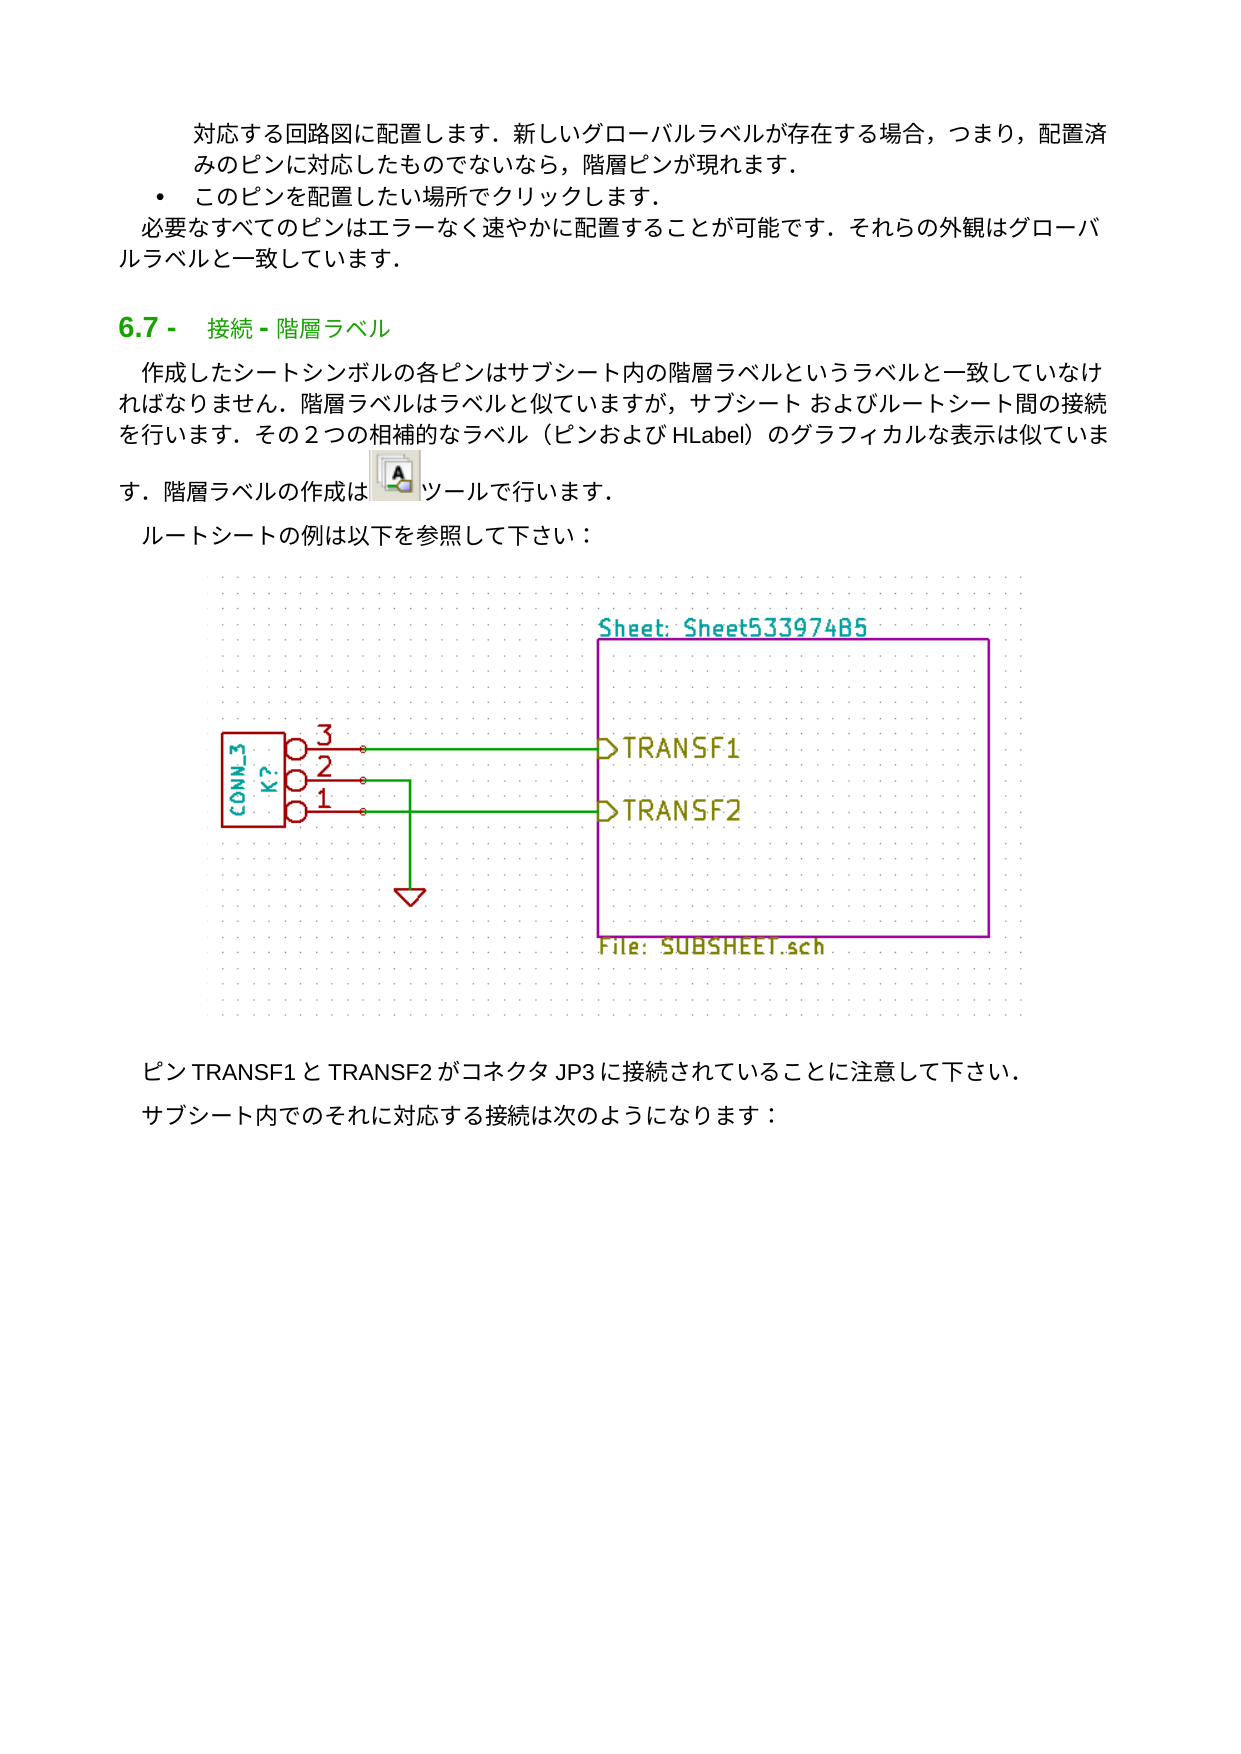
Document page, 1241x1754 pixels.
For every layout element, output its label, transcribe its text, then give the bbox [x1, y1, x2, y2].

picture [369, 450, 421, 501]
text 作成したシートシンボルの各ピンはサブシート内の階層ラベルというラベルと一致していなければなりません．階層ラベルはラベルと似ていますが，サブシート およびルートシート間の接続を行います．その２つの相補的なラベル（ピンおよびHLabel）のグラフィカルな表示は似ています．階層ラベルの作成はツールで行います． [118, 356, 1122, 507]
list 対応する回路図に配置します．新しいグローバルラベルが存在する場合，つまり，配置済みのピンに対応したものでないなら，階層ピンが現れます． [156, 118, 1122, 181]
text サブシート内でのそれに対応する接続は次のようになります： [118, 1099, 1122, 1131]
text 必要なすべてのピンはエラーなく速やかに配置することが可能です．それらの外観はグローバルラベルと一致しています． [118, 212, 1122, 274]
text ピンTRANSF1とTRANSF2がコネクタJP3に接続されていることに注意して下さい． [118, 1056, 1122, 1087]
subtitle 接続 - 階層ラベル [118, 310, 1122, 344]
list このピンを配置したい場所でクリックします． [156, 181, 1122, 212]
text ルートシートの例は以下を参照して下さい： [118, 520, 1122, 551]
picture [207, 563, 1034, 1017]
